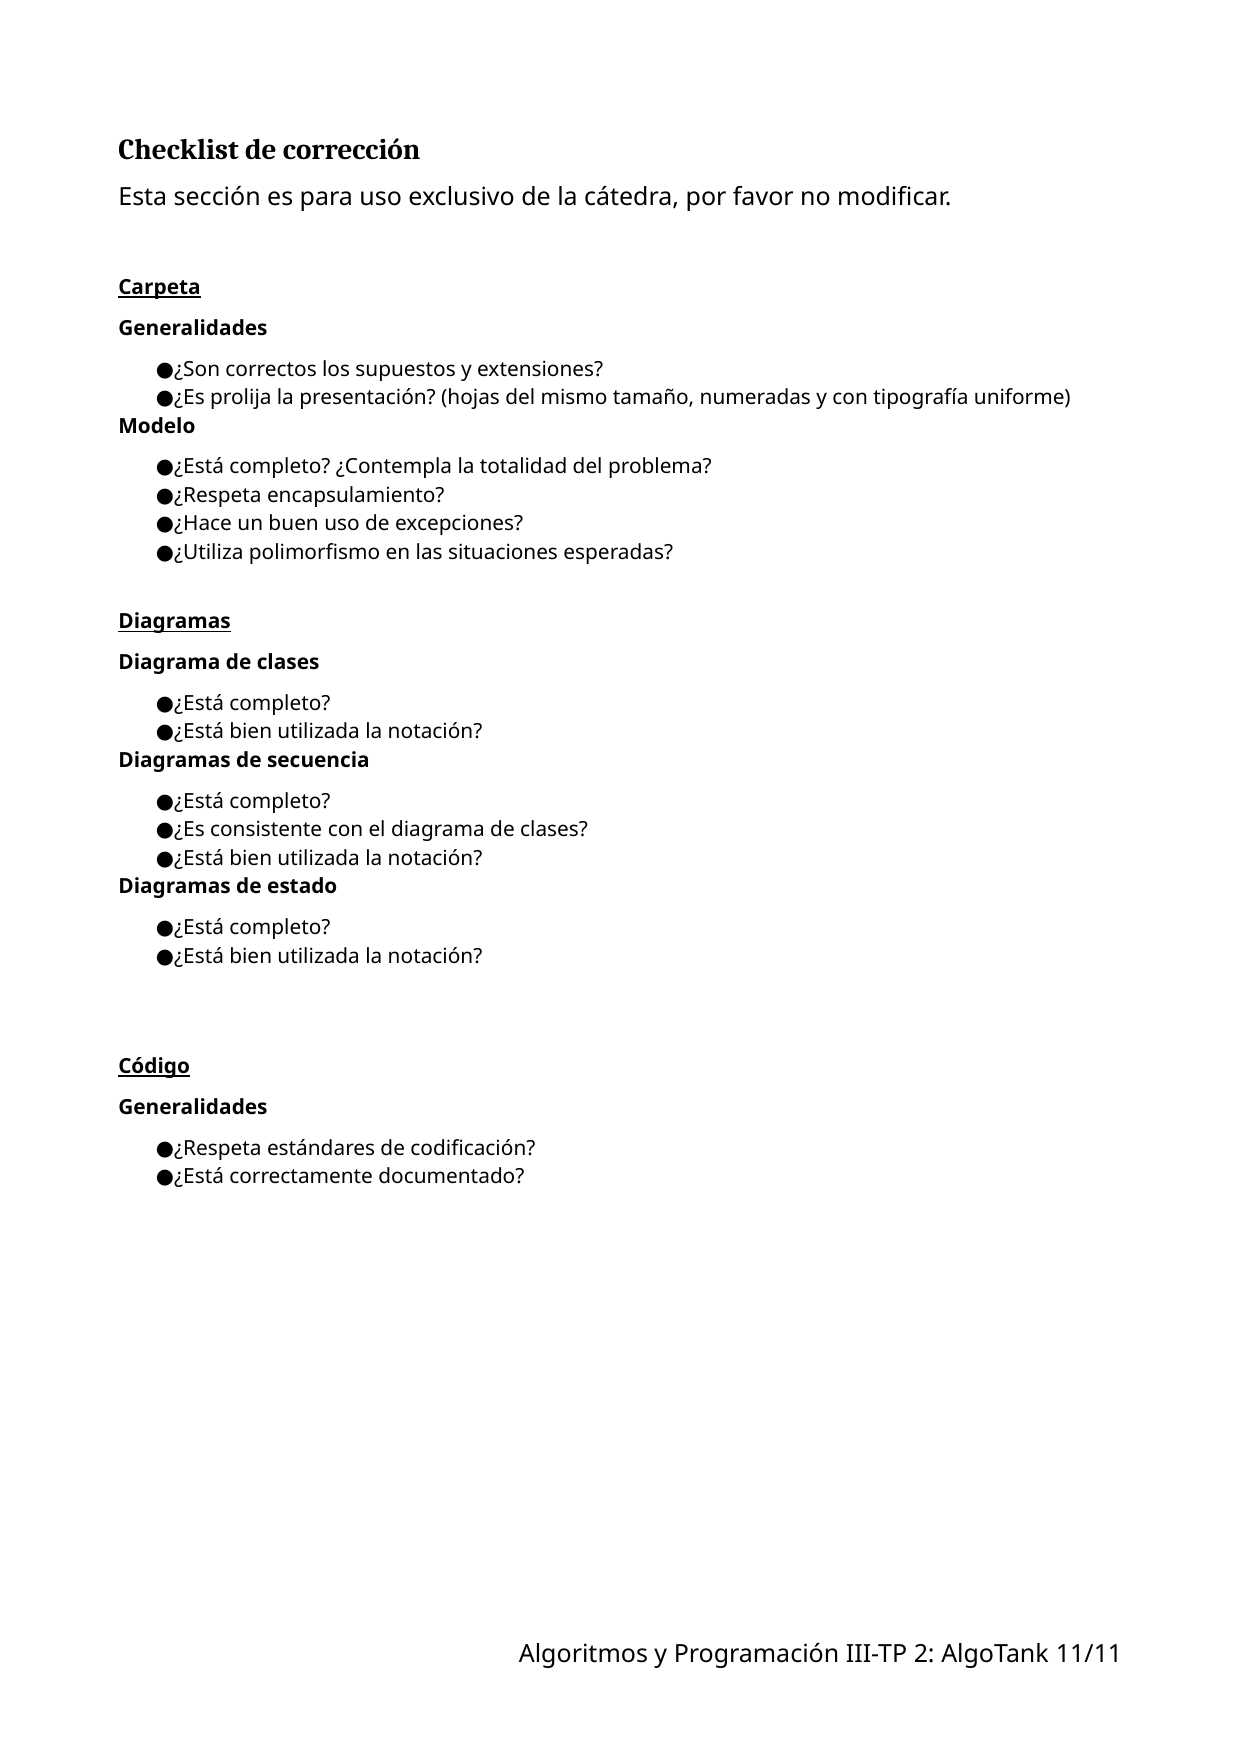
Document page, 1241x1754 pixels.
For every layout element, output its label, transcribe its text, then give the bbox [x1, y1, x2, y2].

text Generalidades [118, 1092, 1122, 1120]
list ¿Es consistente con el diagrama de clases? [118, 814, 1122, 843]
list ¿Está completo? ¿Contempla la totalidad del problema? [118, 452, 1122, 480]
text Modelo [118, 411, 1122, 439]
subtitle Checklist de corrección [118, 133, 1122, 166]
list ¿Está correctamente documentado? [118, 1161, 1122, 1190]
text Carpeta [118, 272, 1122, 300]
list ¿Respeta encapsulamiento? [118, 480, 1122, 508]
list ¿Es prolija la presentación? (hojas del mismo tamaño, numeradas y con tipografía uniforme) [118, 382, 1122, 411]
text Esta sección es para uso exclusivo de la cátedra, por favor no modificar. [118, 179, 1122, 213]
list ¿Está bien utilizada la notación? [118, 843, 1122, 871]
text Diagramas [118, 606, 1122, 635]
list ¿Está bien utilizada la notación? [118, 941, 1122, 969]
list ¿Está completo? [118, 786, 1122, 814]
text Diagramas de secuencia [118, 745, 1122, 773]
text Generalidades [118, 313, 1122, 341]
list ¿Respeta estándares de codificación? [118, 1133, 1122, 1161]
list ¿Hace un buen uso de excepciones? [118, 508, 1122, 537]
text Diagramas de estado [118, 871, 1122, 900]
text Código [118, 1051, 1122, 1079]
text Diagrama de clases [118, 647, 1122, 676]
list ¿Está completo? [118, 688, 1122, 717]
list ¿Está completo? [118, 912, 1122, 941]
list ¿Son correctos los supuestos y extensiones? [118, 354, 1122, 382]
list ¿Utiliza polimorfismo en las situaciones esperadas? [118, 537, 1122, 565]
list ¿Está bien utilizada la notación? [118, 717, 1122, 745]
